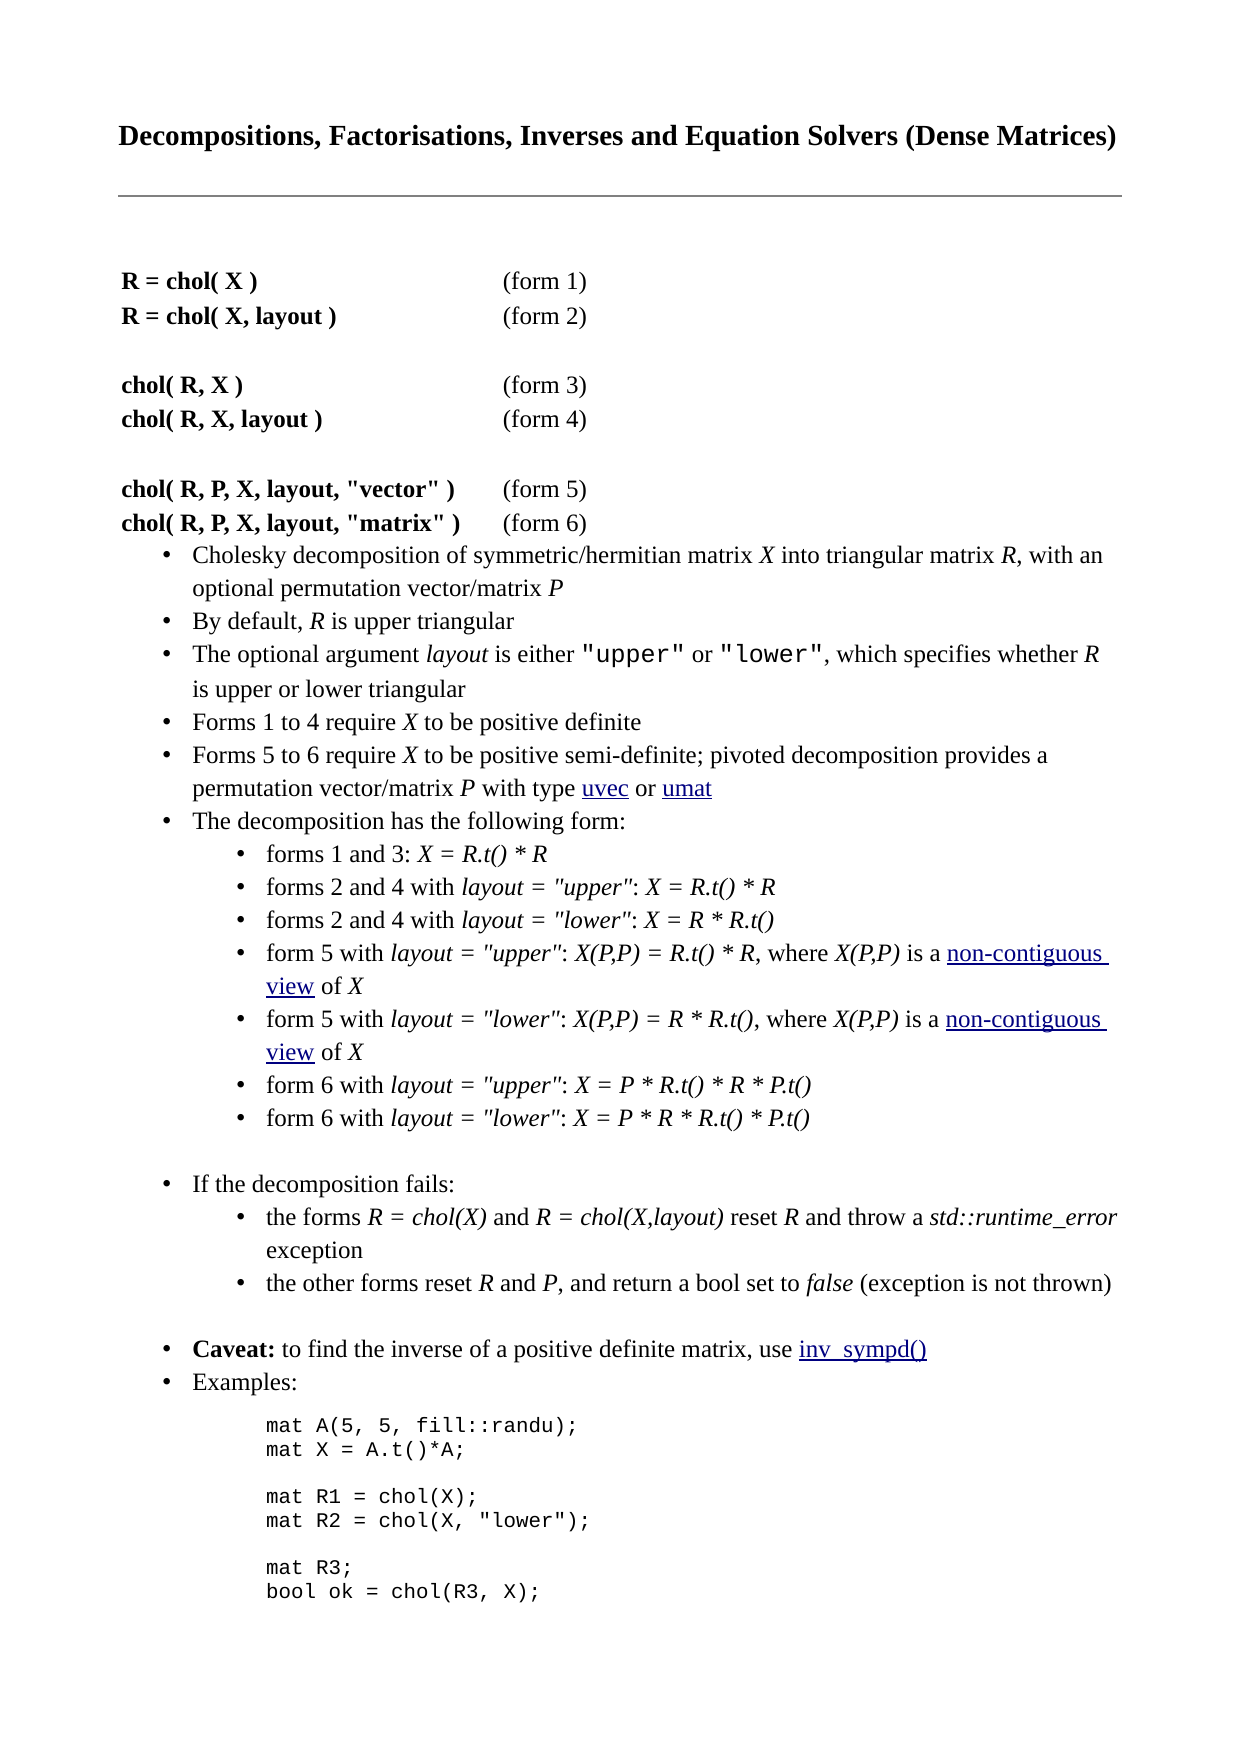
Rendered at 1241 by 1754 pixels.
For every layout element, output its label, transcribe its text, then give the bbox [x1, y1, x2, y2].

list form 6 with layout = "upper": X = P * R.t() * R * P.t() [236, 1070, 1122, 1099]
table_header R = chol( X ) [118, 263, 472, 298]
list mat R1 = chol(X); [236, 1486, 1122, 1510]
list form 5 with layout = "upper": X(P,P) = R.t() * R, where X(P,P) is a non-contiguous view of X [236, 938, 1122, 1000]
table_cell R = chol( X, layout ) [118, 298, 472, 332]
table_cell [500, 333, 598, 367]
table_cell (form 3) [500, 367, 598, 402]
list Forms 1 to 4 require X to be positive definite [162, 707, 1122, 736]
table_cell [472, 367, 500, 402]
table_cell chol( R, P, X, layout, "matrix" ) [118, 505, 472, 540]
table_cell chol( R, X, layout ) [118, 402, 472, 436]
table_header (form 1) [500, 263, 598, 298]
table_cell (form 4) [500, 402, 598, 436]
list If the decomposition fails: [162, 1169, 1122, 1198]
table_cell [500, 436, 598, 471]
table_cell [472, 471, 500, 505]
list bool ok = chol(R3, X); [236, 1581, 1122, 1604]
table_cell [118, 436, 472, 471]
table_cell (form 5) [500, 471, 598, 505]
text Decompositions, Factorisations, Inverses and Equation Solvers (Dense Matrices) [118, 118, 1122, 152]
table_cell (form 6) [500, 505, 598, 540]
table_cell [472, 333, 500, 367]
list mat R2 = chol(X, "lower"); [236, 1510, 1122, 1533]
list Caveat: to find the inverse of a positive definite matrix, use inv_sympd() [162, 1334, 1122, 1363]
list forms 2 and 4 with layout = "upper": X = R.t() * R [236, 872, 1122, 901]
list mat R3; [236, 1557, 1122, 1581]
list forms 1 and 3: X = R.t() * R [236, 839, 1122, 868]
list mat A(5, 5, fill::randu); [236, 1415, 1122, 1439]
table_cell chol( R, X ) [118, 367, 472, 402]
list forms 2 and 4 with layout = "lower": X = R * R.t() [236, 905, 1122, 934]
list The decomposition has the following form: [162, 806, 1122, 835]
list Forms 5 to 6 require X to be positive semi-definite; pivoted decomposition provides a permutation vector/matrix P with type uvec or umat [162, 740, 1122, 802]
table_cell [472, 436, 500, 471]
list form 6 with layout = "lower": X = P * R * R.t() * P.t() [236, 1103, 1122, 1132]
table_cell (form 2) [500, 298, 598, 332]
table_header [472, 263, 500, 298]
table_cell [472, 402, 500, 436]
list The optional argument layout is either "upper" or "lower", which specifies whether R is upper or lower triangular [162, 639, 1122, 703]
list the other forms reset R and P, and return a bool set to false (exception is not thrown) [236, 1268, 1122, 1297]
list form 5 with layout = "lower": X(P,P) = R * R.t(), where X(P,P) is a non-contiguous view of X [236, 1004, 1122, 1066]
list By default, R is upper triangular [162, 606, 1122, 635]
list Examples: [162, 1367, 1122, 1396]
table_cell chol( R, P, X, layout, "vector" ) [118, 471, 472, 505]
list mat X = A.t()*A; [236, 1439, 1122, 1462]
list Cholesky decomposition of symmetric/hermitian matrix X into triangular matrix R, with an optional permutation vector/matrix P [162, 540, 1122, 602]
table_cell [472, 505, 500, 540]
table_cell [472, 298, 500, 332]
table_cell [118, 333, 472, 367]
list the forms R = chol(X) and R = chol(X,layout) reset R and throw a std::runtime_error exception [236, 1202, 1122, 1264]
